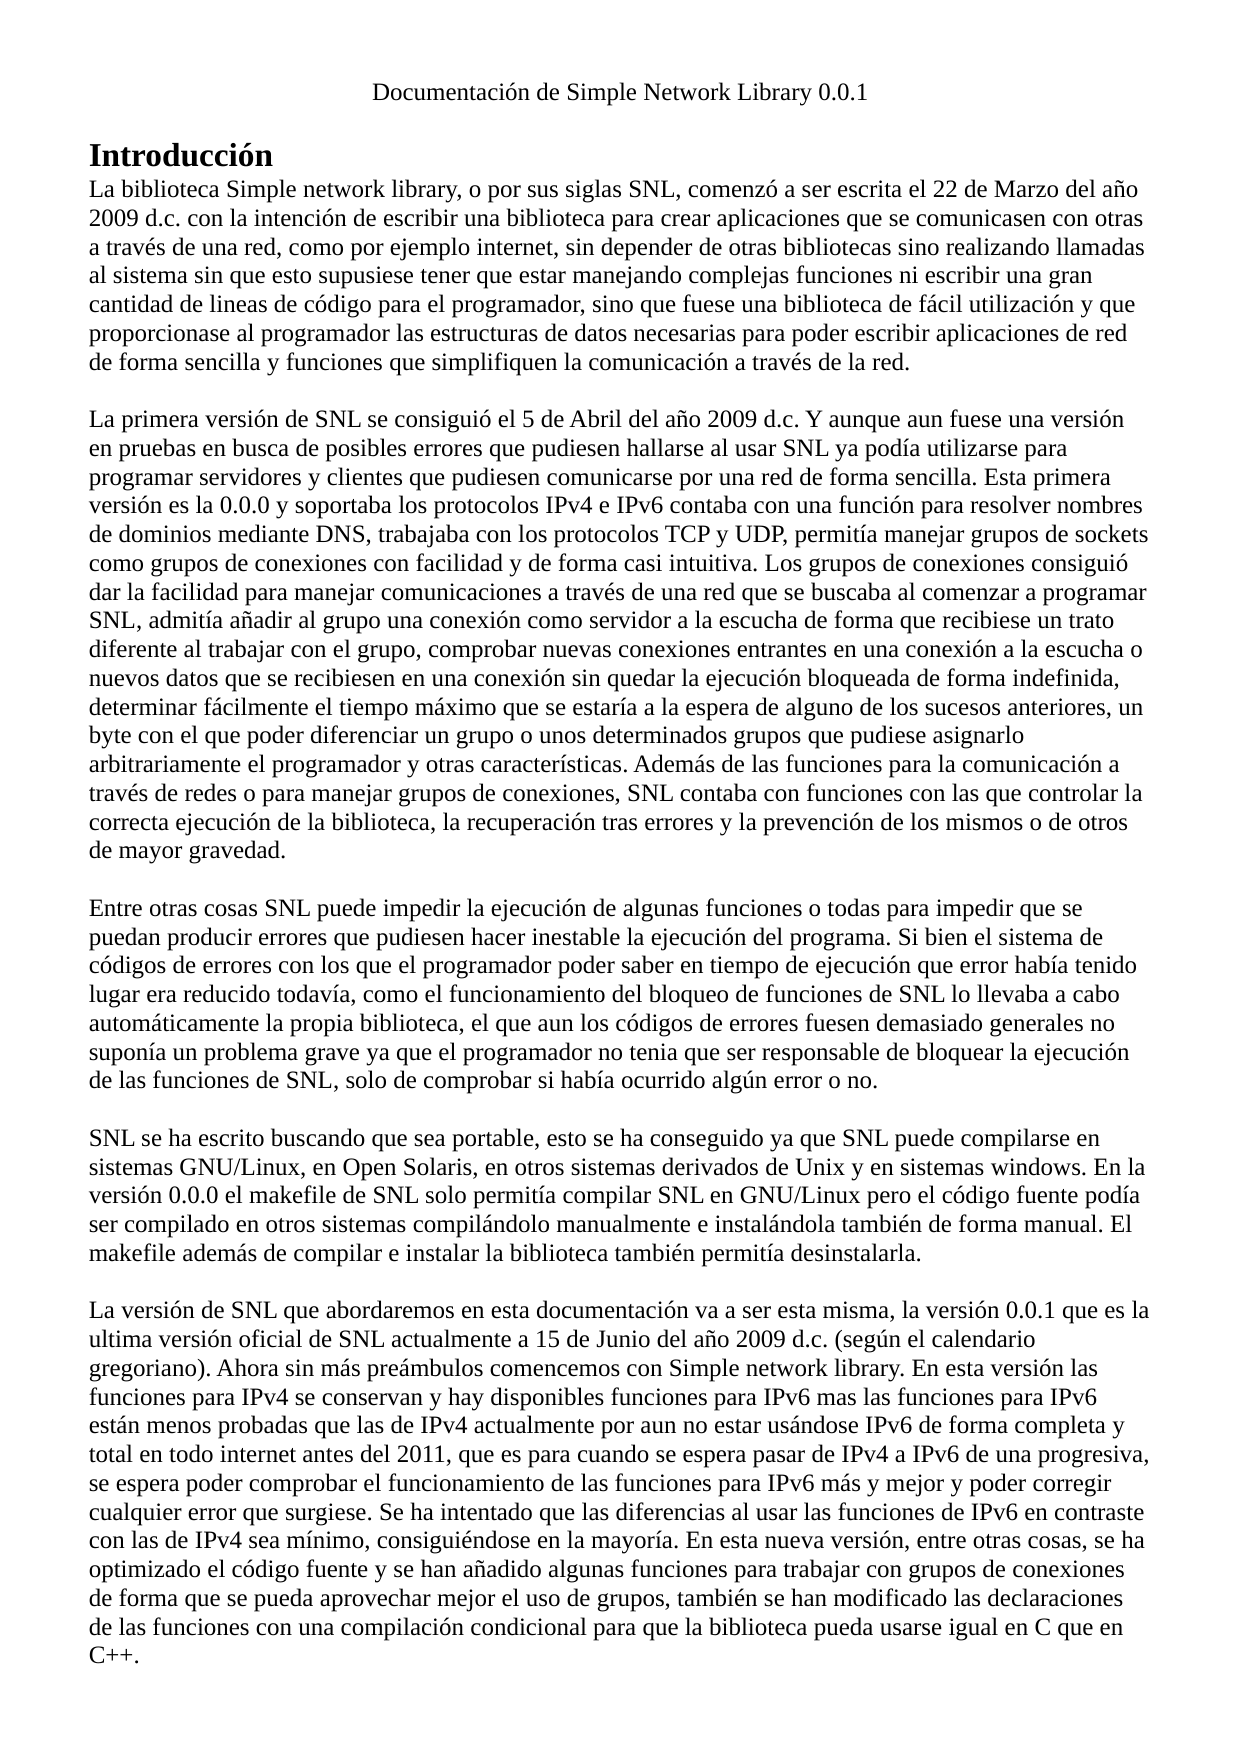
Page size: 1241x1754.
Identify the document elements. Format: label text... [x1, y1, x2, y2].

text SNL se ha escrito buscando que sea portable, esto se ha conseguido ya que SNL puede compilarse en sistemas GNU/Linux, en Open Solaris, en otros sistemas derivados de Unix y en sistemas windows. En la versión 0.0.0 el makefile de SNL solo permitía compilar SNL en GNU/Linux pero el código fuente podía ser compilado en otros sistemas compilándolo manualmente e instalándola también de forma manual. El makefile además de compilar e instalar la biblioteca también permitía desinstalarla. [88, 1123, 1152, 1267]
text La biblioteca Simple network library, o por sus siglas SNL, comenzó a ser escrita el 22 de Marzo del año 2009 d.c. con la intención de escribir una biblioteca para crear aplicaciones que se comunicasen con otras a través de una red, como por ejemplo internet, sin depender de otras bibliotecas sino realizando llamadas al sistema sin que esto supusiese tener que estar manejando complejas funciones ni escribir una gran cantidad de lineas de código para el programador, sino que fuese una biblioteca de fácil utilización y que proporcionase al programador las estructuras de datos necesarias para poder escribir aplicaciones de red de forma sencilla y funciones que simplifiquen la comunicación a través de la red. [88, 174, 1152, 375]
text La primera versión de SNL se consiguió el 5 de Abril del año 2009 d.c. Y aunque aun fuese una versión en pruebas en busca de posibles errores que pudiesen hallarse al usar SNL ya podía utilizarse para programar servidores y clientes que pudiesen comunicarse por una red de forma sencilla. Esta primera versión es la 0.0.0 y soportaba los protocolos IPv4 e IPv6 contaba con una función para resolver nombres de dominios mediante DNS, trabajaba con los protocolos TCP y UDP, permitía manejar grupos de sockets como grupos de conexiones con facilidad y de forma casi intuitiva. Los grupos de conexiones consiguió dar la facilidad para manejar comunicaciones a través de una red que se buscaba al comenzar a programar SNL, admitía añadir al grupo una conexión como servidor a la escucha de forma que recibiese un trato diferente al trabajar con el grupo, comprobar nuevas conexiones entrantes en una conexión a la escucha o nuevos datos que se recibiesen en una conexión sin quedar la ejecución bloqueada de forma indefinida, determinar fácilmente el tiempo máximo que se estaría a la espera de alguno de los sucesos anteriores, un byte con el que poder diferenciar un grupo o unos determinados grupos que pudiese asignarlo arbitrariamente el programador y otras características. Además de las funciones para la comunicación a través de redes o para manejar grupos de conexiones, SNL contaba con funciones con las que controlar la correcta ejecución de la biblioteca, la recuperación tras errores y la prevención de los mismos o de otros de mayor gravedad. [88, 404, 1152, 864]
text La versión de SNL que abordaremos en esta documentación va a ser esta misma, la versión 0.0.1 que es la ultima versión oficial de SNL actualmente a 15 de Junio del año 2009 d.c. (según el calendario gregoriano). Ahora sin más preámbulos comencemos con Simple network library. En esta versión las funciones para IPv4 se conservan y hay disponibles funciones para IPv6 mas las funciones para IPv6 están menos probadas que las de IPv4 actualmente por aun no estar usándose IPv6 de forma completa y total en todo internet antes del 2011, que es para cuando se espera pasar de IPv4 a IPv6 de una progresiva, se espera poder comprobar el funcionamiento de las funciones para IPv6 más y mejor y poder corregir cualquier error que surgiese. Se ha intentado que las diferencias al usar las funciones de IPv6 en contraste con las de IPv4 sea mínimo, consiguiéndose en la mayoría. En esta nueva versión, entre otras cosas, se ha optimizado el código fuente y se han añadido algunas funciones para trabajar con grupos de conexiones de forma que se pueda aprovechar mejor el uso de grupos, también se han modificado las declaraciones de las funciones con una compilación condicional para que la biblioteca pueda usarse igual en C que en C++. [88, 1295, 1152, 1669]
text Introducción [88, 136, 1152, 174]
text Entre otras cosas SNL puede impedir la ejecución de algunas funciones o todas para impedir que se puedan producir errores que pudiesen hacer inestable la ejecución del programa. Si bien el sistema de códigos de errores con los que el programador poder saber en tiempo de ejecución que error había tenido lugar era reducido todavía, como el funcionamiento del bloqueo de funciones de SNL lo llevaba a cabo automáticamente la propia biblioteca, el que aun los códigos de errores fuesen demasiado generales no suponía un problema grave ya que el programador no tenia que ser responsable de bloquear la ejecución de las funciones de SNL, solo de comprobar si había ocurrido algún error o no. [88, 893, 1152, 1094]
